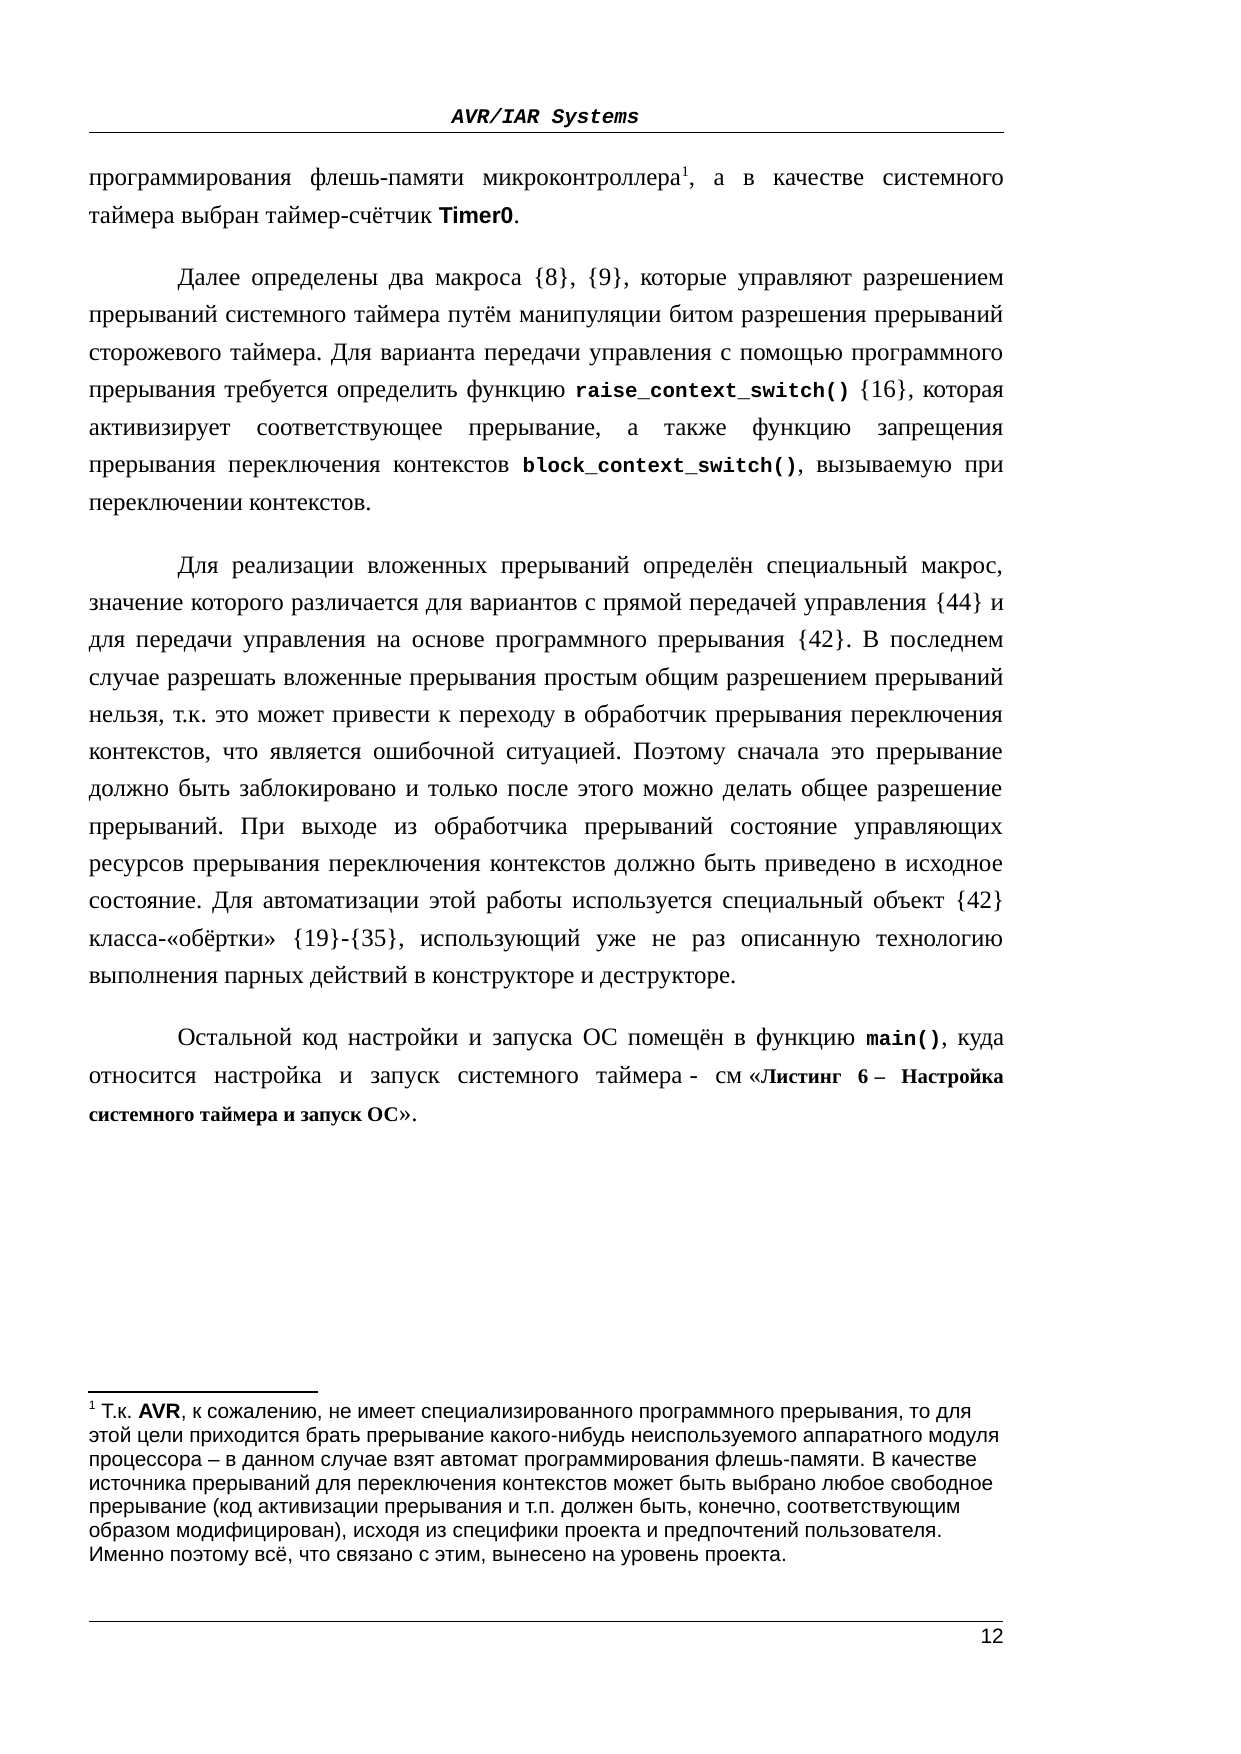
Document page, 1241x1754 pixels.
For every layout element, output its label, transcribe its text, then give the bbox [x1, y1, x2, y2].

text Т.к. AVR, к сожалению, не имеет специализированного программного прерывания, то для этой цели приходится брать прерывание какого-нибудь неиспользуемого аппаратного модуля процессора – в данном случае взят автомат программирования флешь-памяти. В качестве источника прерываний для переключения контекстов может быть выбрано любое свободное прерывание (код активизации прерывания и т.п. должен быть, конечно, соответствующим образом модифицирован), исходя из специфики проекта и предпочтений пользователя. Именно поэтому всё, что связано с этим, вынесено на уровень проекта. [88, 1398, 1004, 1566]
text Для реализации вложенных прерываний определён специальный макрос, значение которого различается для вариантов с прямой передачей управления {44} и для передачи управления на основе программного прерывания {42}. В последнем случае разрешать вложенные прерывания простым общим разрешением прерываний нельзя, т.к. это может привести к переходу в обработчик прерывания переключения контекстов, что является ошибочной ситуацией. Поэтому сначала это прерывание должно быть заблокировано и только после этого можно делать общее разрешение прерываний. При выходе из обработчика прерываний состояние управляющих ресурсов прерывания переключения контекстов должно быть приведено в исходное состояние. Для автоматизации этой работы используется специальный объект {42} класса-«обёртки» {19}-{35}, использующий уже не раз описанную технологию выполнения парных действий в конструкторе и деструкторе. [88, 550, 1004, 989]
text Остальной код настройки и запуска ОС помещён в функцию main(), куда относится настройка и запуск системного таймера - см «Листинг 6 – Настройка системного таймера и запуск ОС». [88, 1022, 1004, 1126]
text программирования флешь-памяти микроконтроллера, а в качестве системного таймера выбран таймер-счётчик Timer0. [88, 162, 1004, 228]
text Далее определены два макроса {8}, {9}, которые управляют разрешением прерываний системного таймера путём манипуляции битом разрешения прерываний сторожевого таймера. Для варианта передачи управления с помощью программного прерывания требуется определить функцию raise_context_switch() {16}, которая активизирует соответствующее прерывание, а также функцию запрещения прерывания переключения контекстов block_context_switch(), вызываемую при переключении контекстов. [88, 262, 1004, 516]
